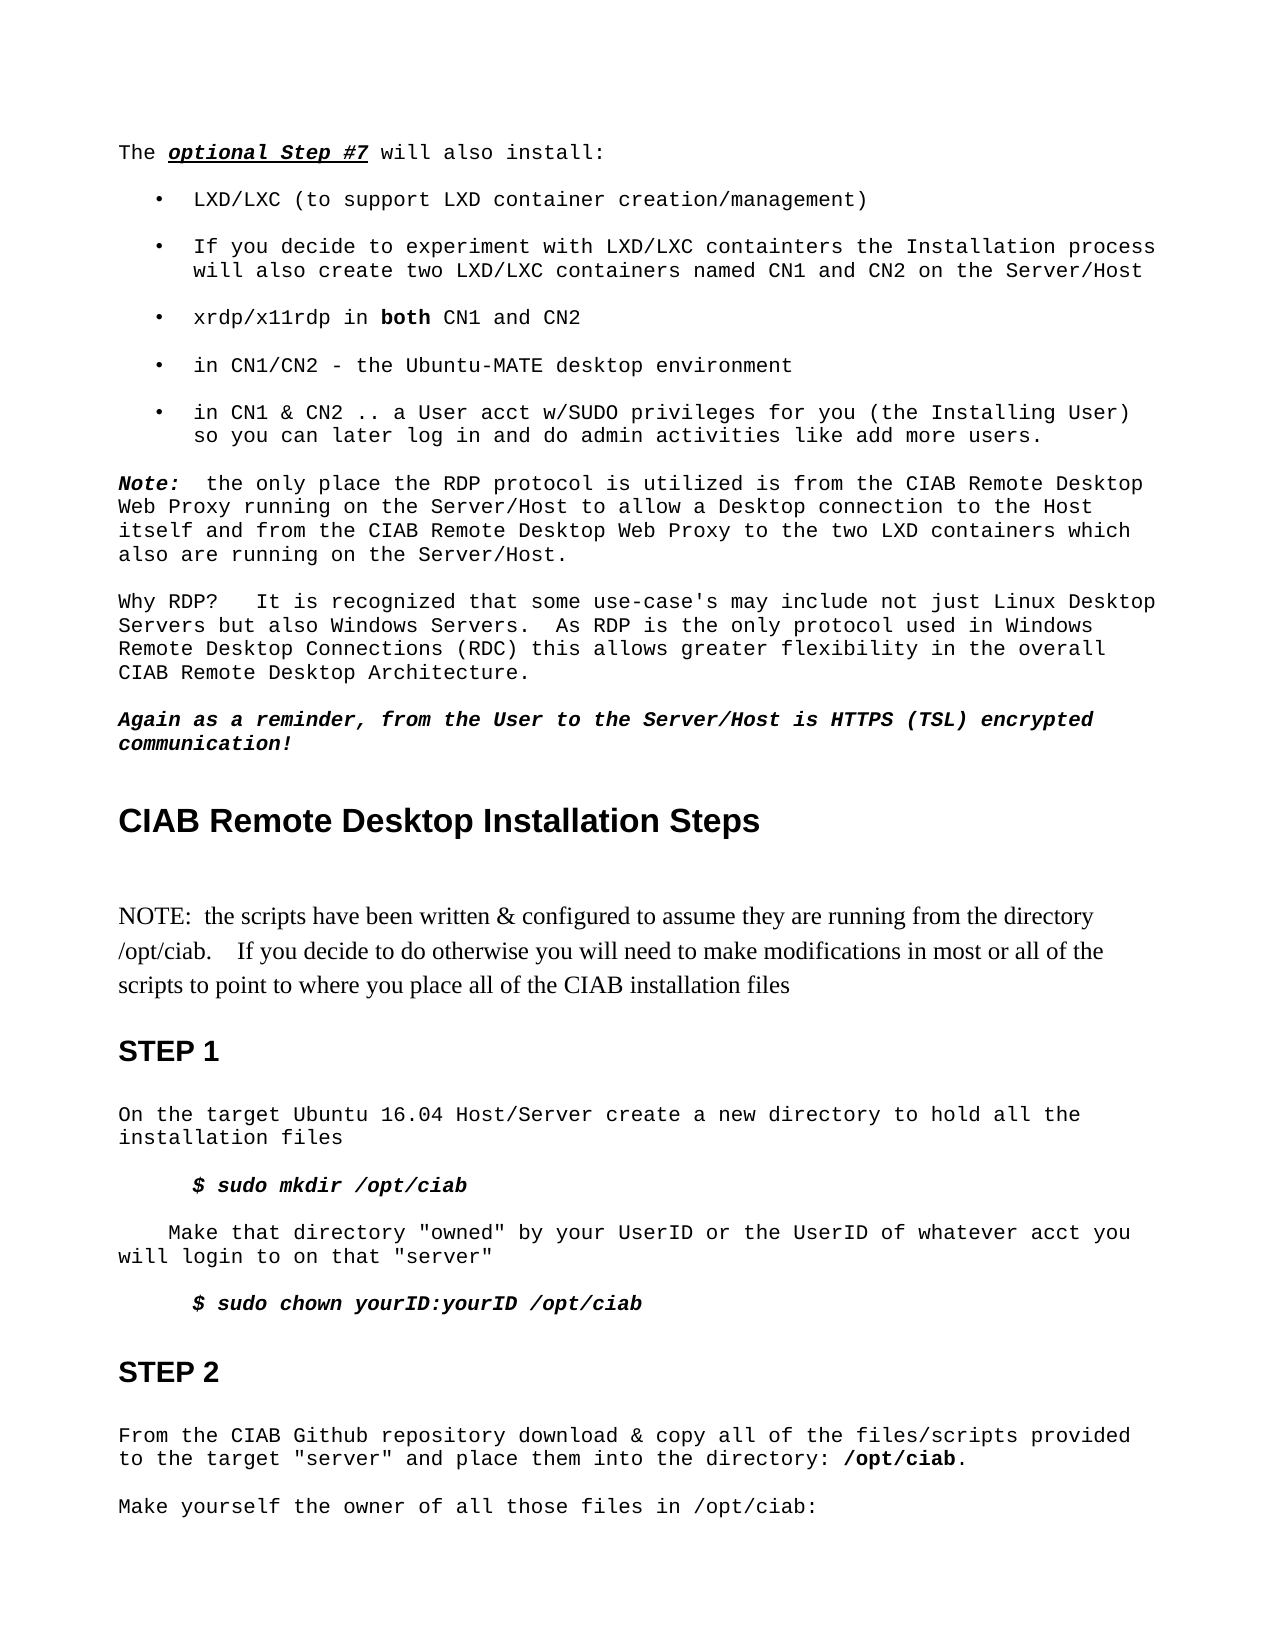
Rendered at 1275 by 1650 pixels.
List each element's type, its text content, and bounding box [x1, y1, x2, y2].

text $ sudo chown yourID:yourID /opt/ciab [192, 1293, 1157, 1317]
text $ sudo mkdir /opt/ciab [192, 1175, 1157, 1198]
list If you decide to experiment with LXD/LXC containters the Installation process will also create two LXD/LXC containers named CN1 and CN2 on the Server/Host [156, 236, 1157, 284]
text Why RDP? It is recognized that some use-case's may include not just Linux Desktop Servers but also Windows Servers. As RDP is the only protocol used in Windows Remote Desktop Connections (RDC) this allows greater flexibility in the overall CIAB Remote Desktop Architecture. [118, 591, 1157, 686]
subtitle STEP 1 [118, 1034, 1157, 1068]
list in CN1 & CN2 .. a User acct w/SUDO privileges for you (the Installing User) so you can later log in and do admin activities like add more users. [156, 402, 1157, 449]
subtitle CIAB Remote Desktop Installation Steps [118, 801, 1157, 840]
list xrdp/x11rdp in both CN1 and CN2 [156, 307, 1157, 331]
text On the target Ubuntu 16.04 Host/Server create a new directory to hold all the installation files [118, 1104, 1157, 1151]
text Again as a reminder, from the User to the Server/Host is HTTPS (TSL) encrypted communication! [118, 709, 1157, 757]
list in CN1/CN2 - the Ubuntu-MATE desktop environment [156, 354, 1157, 378]
text Note: the only place the RDP protocol is utilized is from the CIAB Remote Desktop Web Proxy running on the Server/Host to allow a Desktop connection to the Host itself and from the CIAB Remote Desktop Web Proxy to the two LXD containers which also are running on the Server/Host. [118, 473, 1157, 567]
list LXD/LXC (to support LXD container creation/management) [156, 189, 1157, 213]
text From the CIAB Github repository download & copy all of the files/scripts provided to the target "server" and place them into the directory: /opt/ciab. [118, 1425, 1157, 1472]
text NOTE: the scripts have been written & configured to assume they are running from the directory /opt/ciab. If you decide to do otherwise you will need to make modifications in most or all of the scripts to point to where you place all of the CIAB installation files [118, 901, 1157, 999]
text The optional Step #7 will also install: [118, 142, 1157, 165]
subtitle STEP 2 [118, 1355, 1157, 1388]
text Make that directory "owned" by your UserID or the UserID of whatever acct you will login to on that "server" [118, 1222, 1157, 1269]
text Make yourself the owner of all those files in /opt/ciab: [118, 1496, 1157, 1519]
